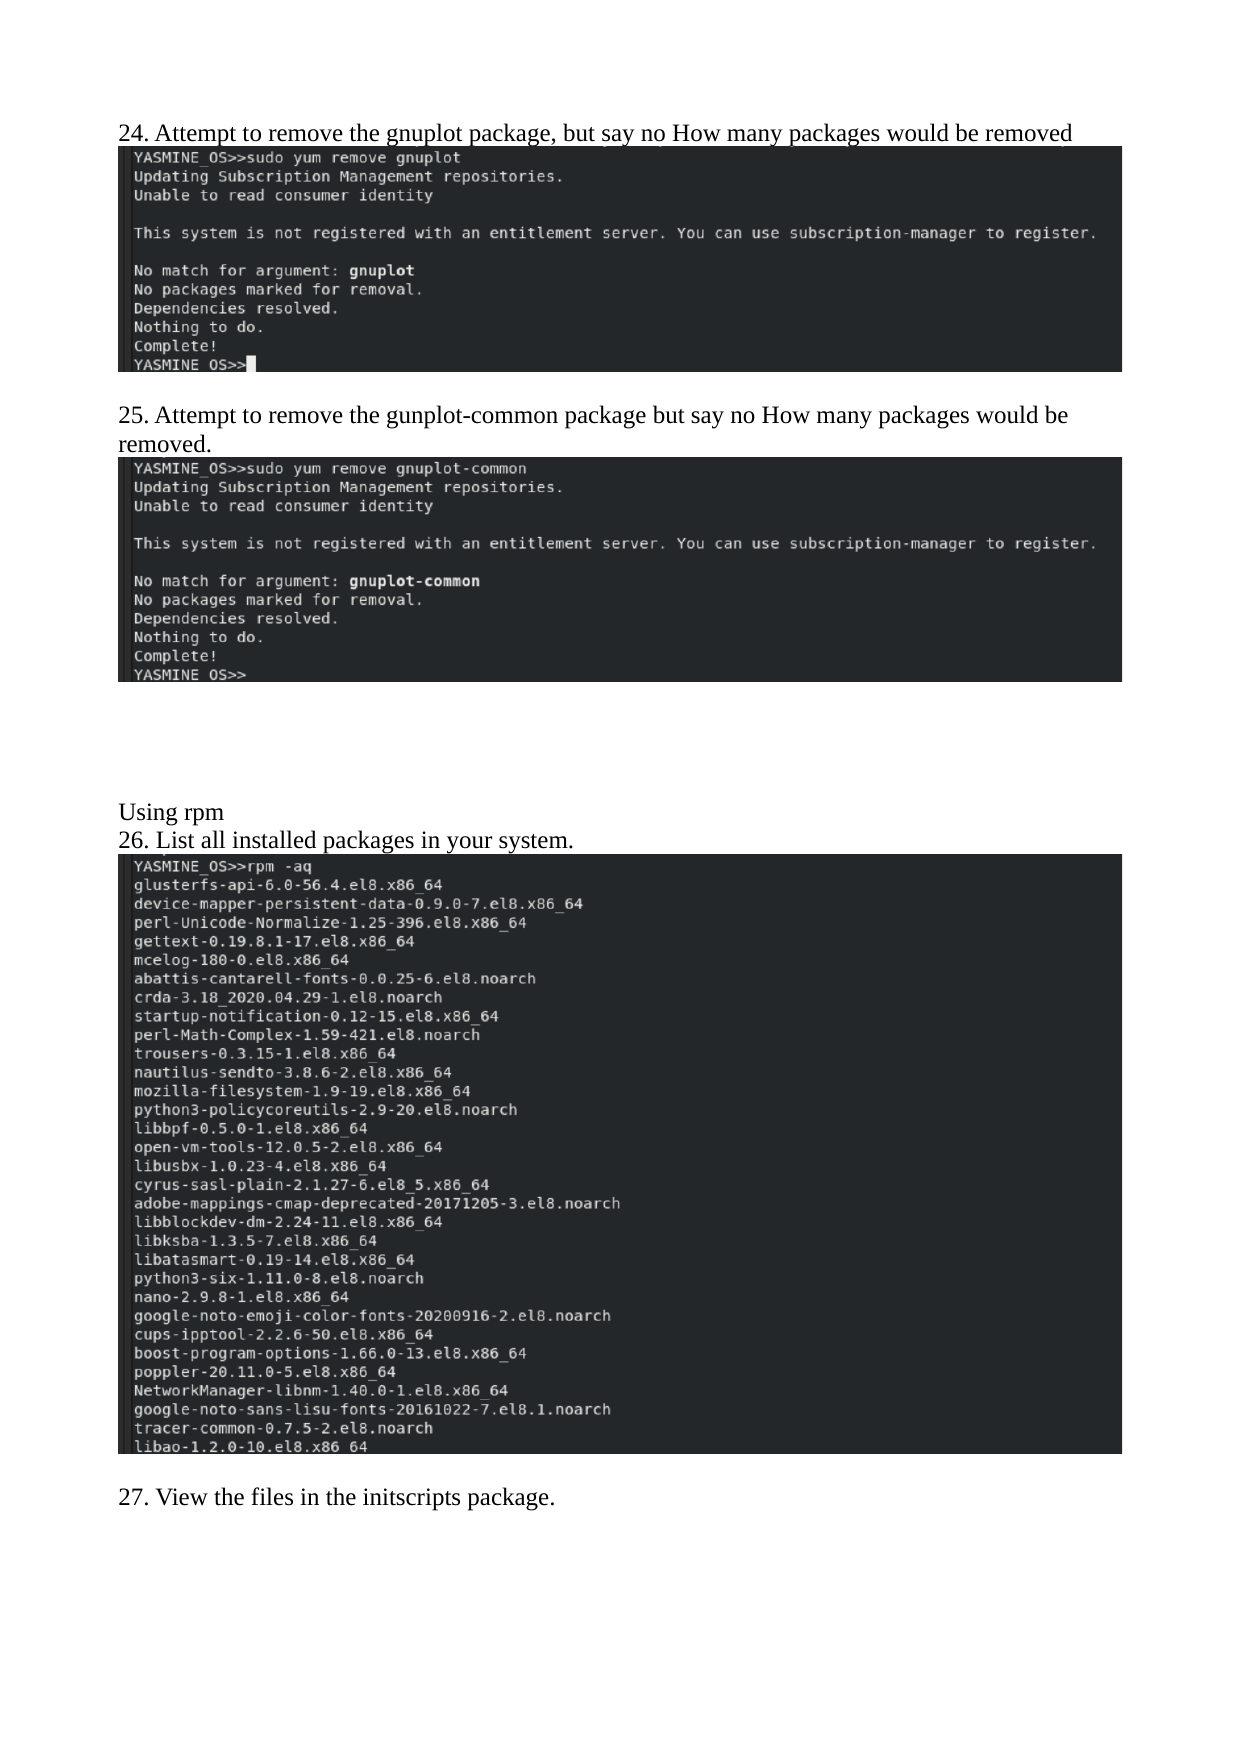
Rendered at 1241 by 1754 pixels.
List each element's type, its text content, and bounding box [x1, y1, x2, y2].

picture [118, 854, 1123, 1454]
text 24. Attempt to remove the gnuplot package, but say no How many packages would be removed [118, 118, 1122, 146]
text 26. List all installed packages in your system. [118, 826, 1122, 854]
text 27. View the files in the initscripts package. [118, 1482, 1122, 1511]
picture [118, 457, 1123, 682]
picture [118, 146, 1123, 372]
text 25. Attempt to remove the gunplot-common package but say no How many packages would be removed. [118, 400, 1122, 457]
text Using rpm [118, 797, 1122, 826]
